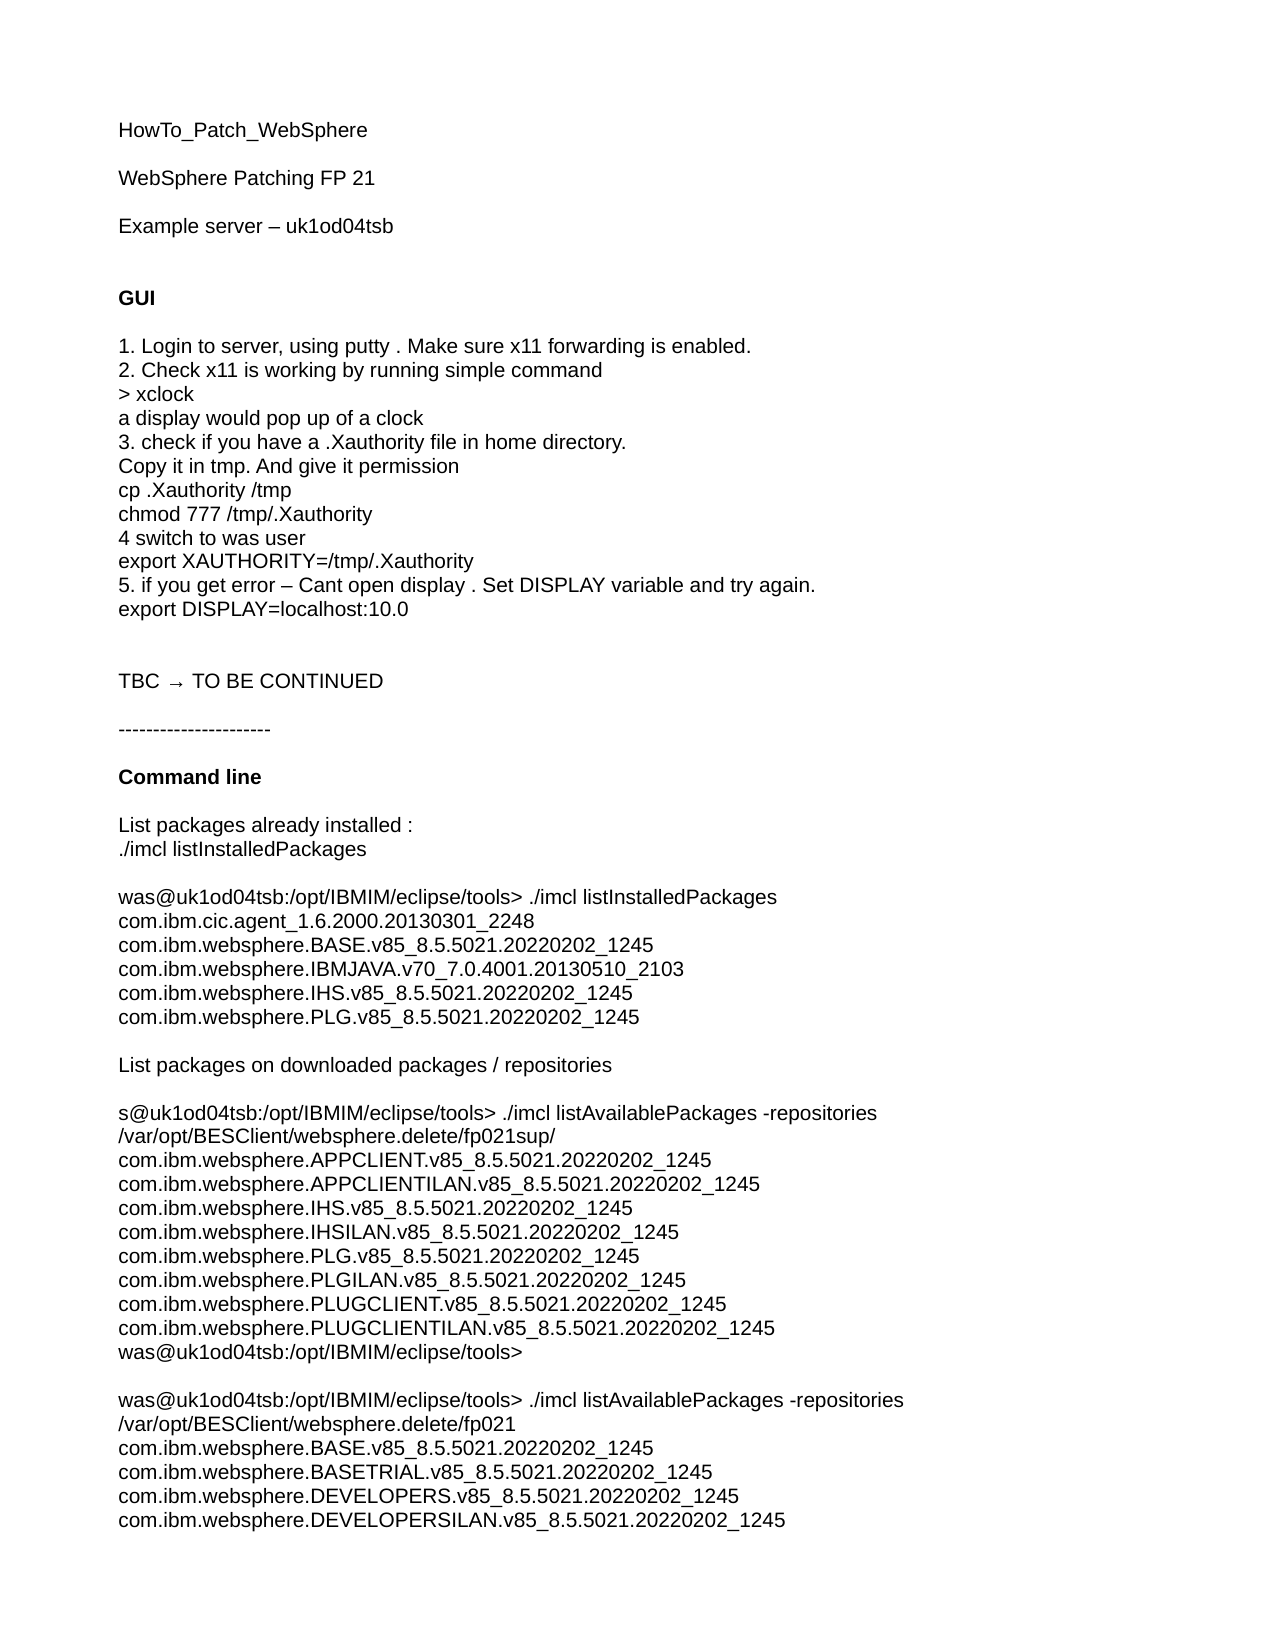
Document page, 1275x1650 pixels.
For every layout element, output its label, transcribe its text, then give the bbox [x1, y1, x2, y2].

text com.ibm.websphere.DEVELOPERS.v85_8.5.5021.20220202_1245 [118, 1484, 1157, 1508]
text 4 switch to was user [118, 525, 1157, 549]
text com.ibm.websphere.PLG.v85_8.5.5021.20220202_1245 [118, 1244, 1157, 1268]
text ---------------------- [118, 717, 1157, 741]
text was@uk1od04tsb:/opt/IBMIM/eclipse/tools> ./imcl listAvailablePackages -repositories /var/opt/BESClient/websphere.delete/fp021 [118, 1388, 1157, 1436]
text com.ibm.websphere.PLGILAN.v85_8.5.5021.20220202_1245 [118, 1268, 1157, 1292]
text com.ibm.websphere.PLG.v85_8.5.5021.20220202_1245 [118, 1004, 1157, 1028]
text com.ibm.websphere.APPCLIENT.v85_8.5.5021.20220202_1245 [118, 1148, 1157, 1172]
text com.ibm.websphere.PLUGCLIENT.v85_8.5.5021.20220202_1245 [118, 1292, 1157, 1316]
text List packages on downloaded packages / repositories [118, 1052, 1157, 1076]
text com.ibm.websphere.IHSILAN.v85_8.5.5021.20220202_1245 [118, 1220, 1157, 1244]
text cp .Xauthority /tmp [118, 477, 1157, 501]
text HowTo_Patch_WebSphere [118, 118, 1157, 142]
text chmod 777 /tmp/.Xauthority [118, 501, 1157, 525]
text com.ibm.websphere.APPCLIENTILAN.v85_8.5.5021.20220202_1245 [118, 1172, 1157, 1196]
text com.ibm.websphere.BASE.v85_8.5.5021.20220202_1245 [118, 1436, 1157, 1460]
text com.ibm.cic.agent_1.6.2000.20130301_2248 [118, 909, 1157, 933]
text WebSphere Patching FP 21 [118, 166, 1157, 190]
text was@uk1od04tsb:/opt/IBMIM/eclipse/tools> [118, 1340, 1157, 1364]
text ./imcl listInstalledPackages [118, 837, 1157, 861]
text 1. Login to server, using putty . Make sure x11 forwarding is enabled. [118, 334, 1157, 358]
text com.ibm.websphere.BASETRIAL.v85_8.5.5021.20220202_1245 [118, 1460, 1157, 1484]
text 2. Check x11 is working by running simple command [118, 358, 1157, 382]
text Example server – uk1od04tsb [118, 214, 1157, 238]
text a display would pop up of a clock [118, 406, 1157, 429]
text List packages already installed : [118, 813, 1157, 837]
text 5. if you get error – Cant open display . Set DISPLAY variable and try again. [118, 573, 1157, 597]
text TBC → TO BE CONTINUED [118, 669, 1157, 693]
text com.ibm.websphere.IHS.v85_8.5.5021.20220202_1245 [118, 1196, 1157, 1220]
text Copy it in tmp. And give it permission [118, 453, 1157, 477]
text Command line [118, 765, 1157, 789]
text export XAUTHORITY=/tmp/.Xauthority [118, 549, 1157, 573]
text com.ibm.websphere.PLUGCLIENTILAN.v85_8.5.5021.20220202_1245 [118, 1316, 1157, 1340]
text > xclock [118, 382, 1157, 406]
text 3. check if you have a .Xauthority file in home directory. [118, 429, 1157, 453]
text com.ibm.websphere.IHS.v85_8.5.5021.20220202_1245 [118, 981, 1157, 1004]
text com.ibm.websphere.IBMJAVA.v70_7.0.4001.20130510_2103 [118, 957, 1157, 981]
text com.ibm.websphere.BASE.v85_8.5.5021.20220202_1245 [118, 933, 1157, 957]
text GUI [118, 286, 1157, 310]
text s@uk1od04tsb:/opt/IBMIM/eclipse/tools> ./imcl listAvailablePackages -repositories /var/opt/BESClient/websphere.delete/fp021sup/ [118, 1100, 1157, 1148]
text export DISPLAY=localhost:10.0 [118, 597, 1157, 621]
text com.ibm.websphere.DEVELOPERSILAN.v85_8.5.5021.20220202_1245 [118, 1508, 1157, 1532]
text was@uk1od04tsb:/opt/IBMIM/eclipse/tools> ./imcl listInstalledPackages [118, 885, 1157, 909]
